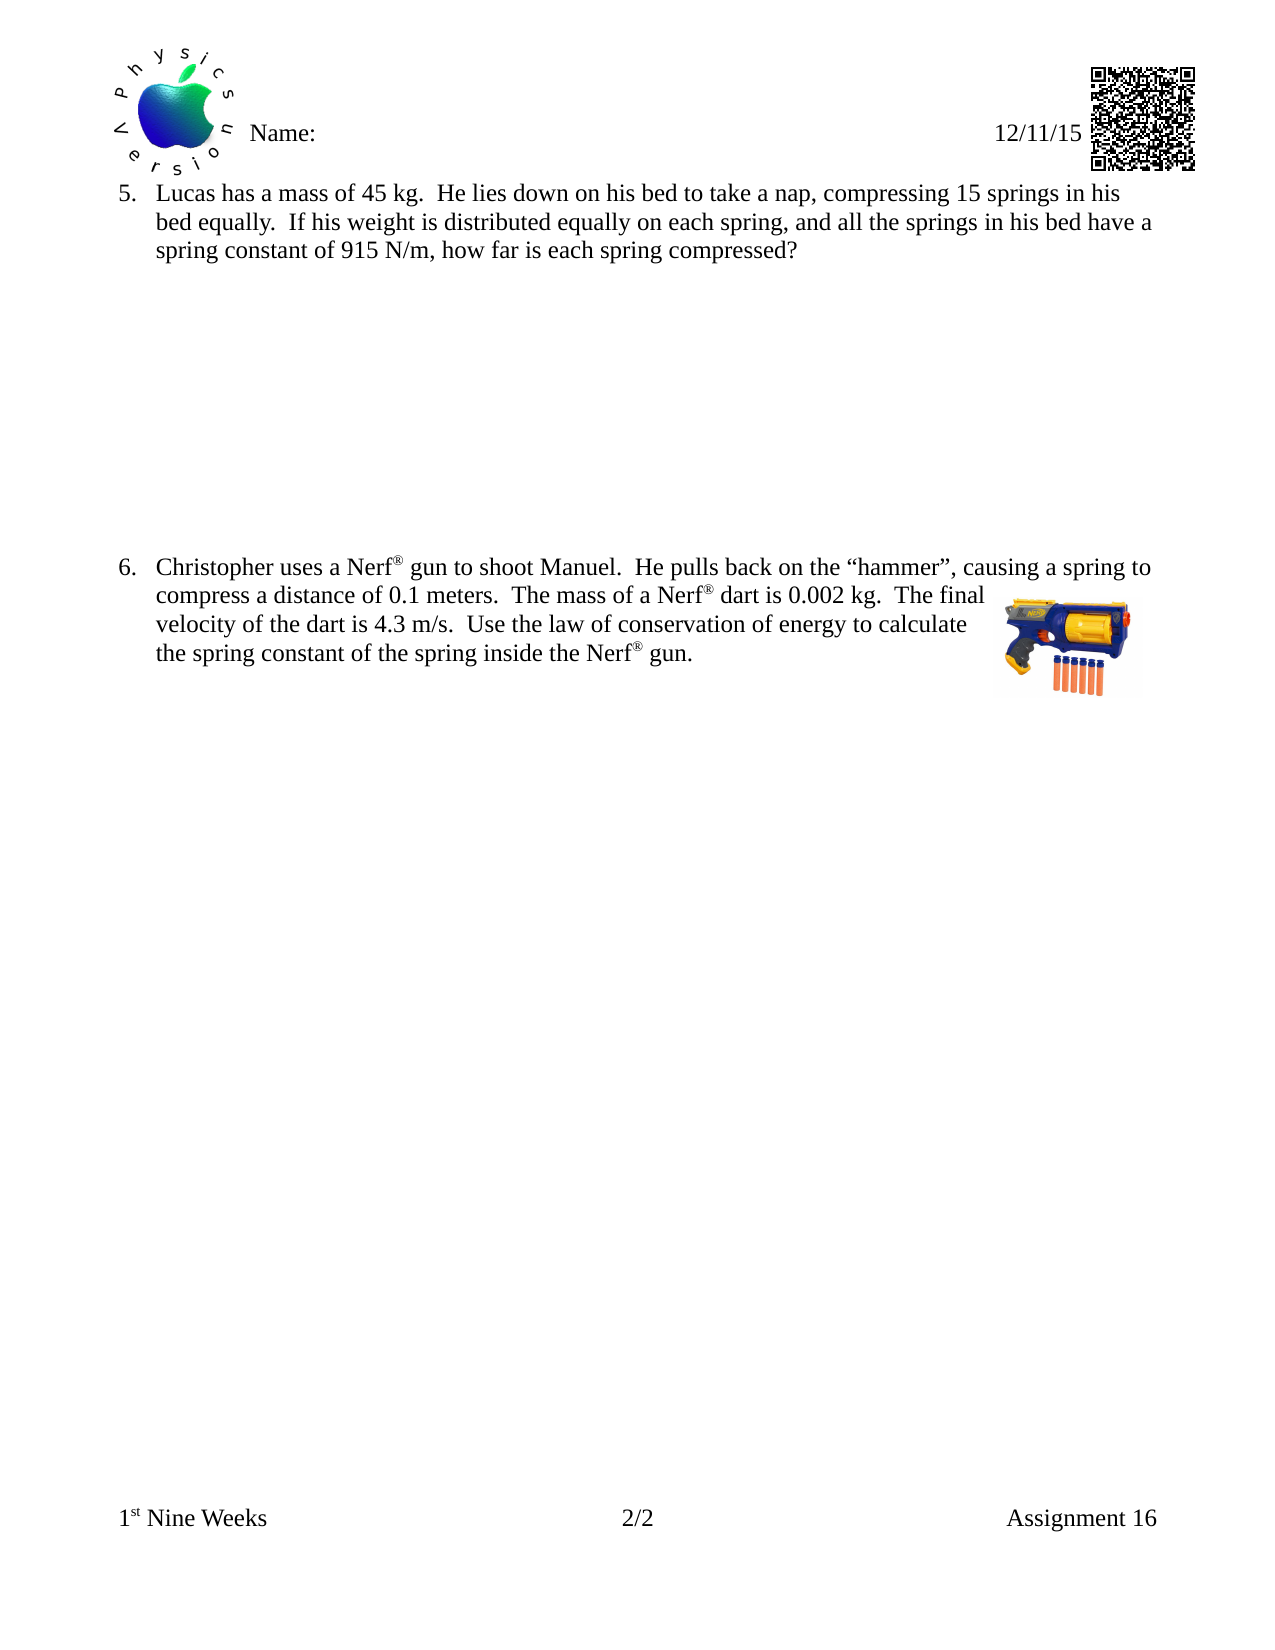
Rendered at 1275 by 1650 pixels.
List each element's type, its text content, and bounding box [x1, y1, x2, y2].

list Christopher uses a Nerf® gun to shoot Manuel. He pulls back on the “hammer”, causing a spring to compress a distance of 0.1 meters. The mass of a Nerf® dart is 0.002 kg. The final velocity of the dart is 4.3 m/s. Use the law of conservation of energy to calculate the spring constant of the spring inside the Nerf® gun. [118, 552, 1157, 667]
list Lucas has a mass of 45 kg. He lies down on his bed to take a nap, compressing 15 springs in his bed equally. If his weight is distributed equally on each spring, and all the springs in his bed have a spring constant of 915 N/m, how far is each spring compressed? [118, 176, 1157, 264]
picture [113, 48, 234, 176]
picture [992, 597, 1143, 698]
picture [1082, 58, 1203, 179]
